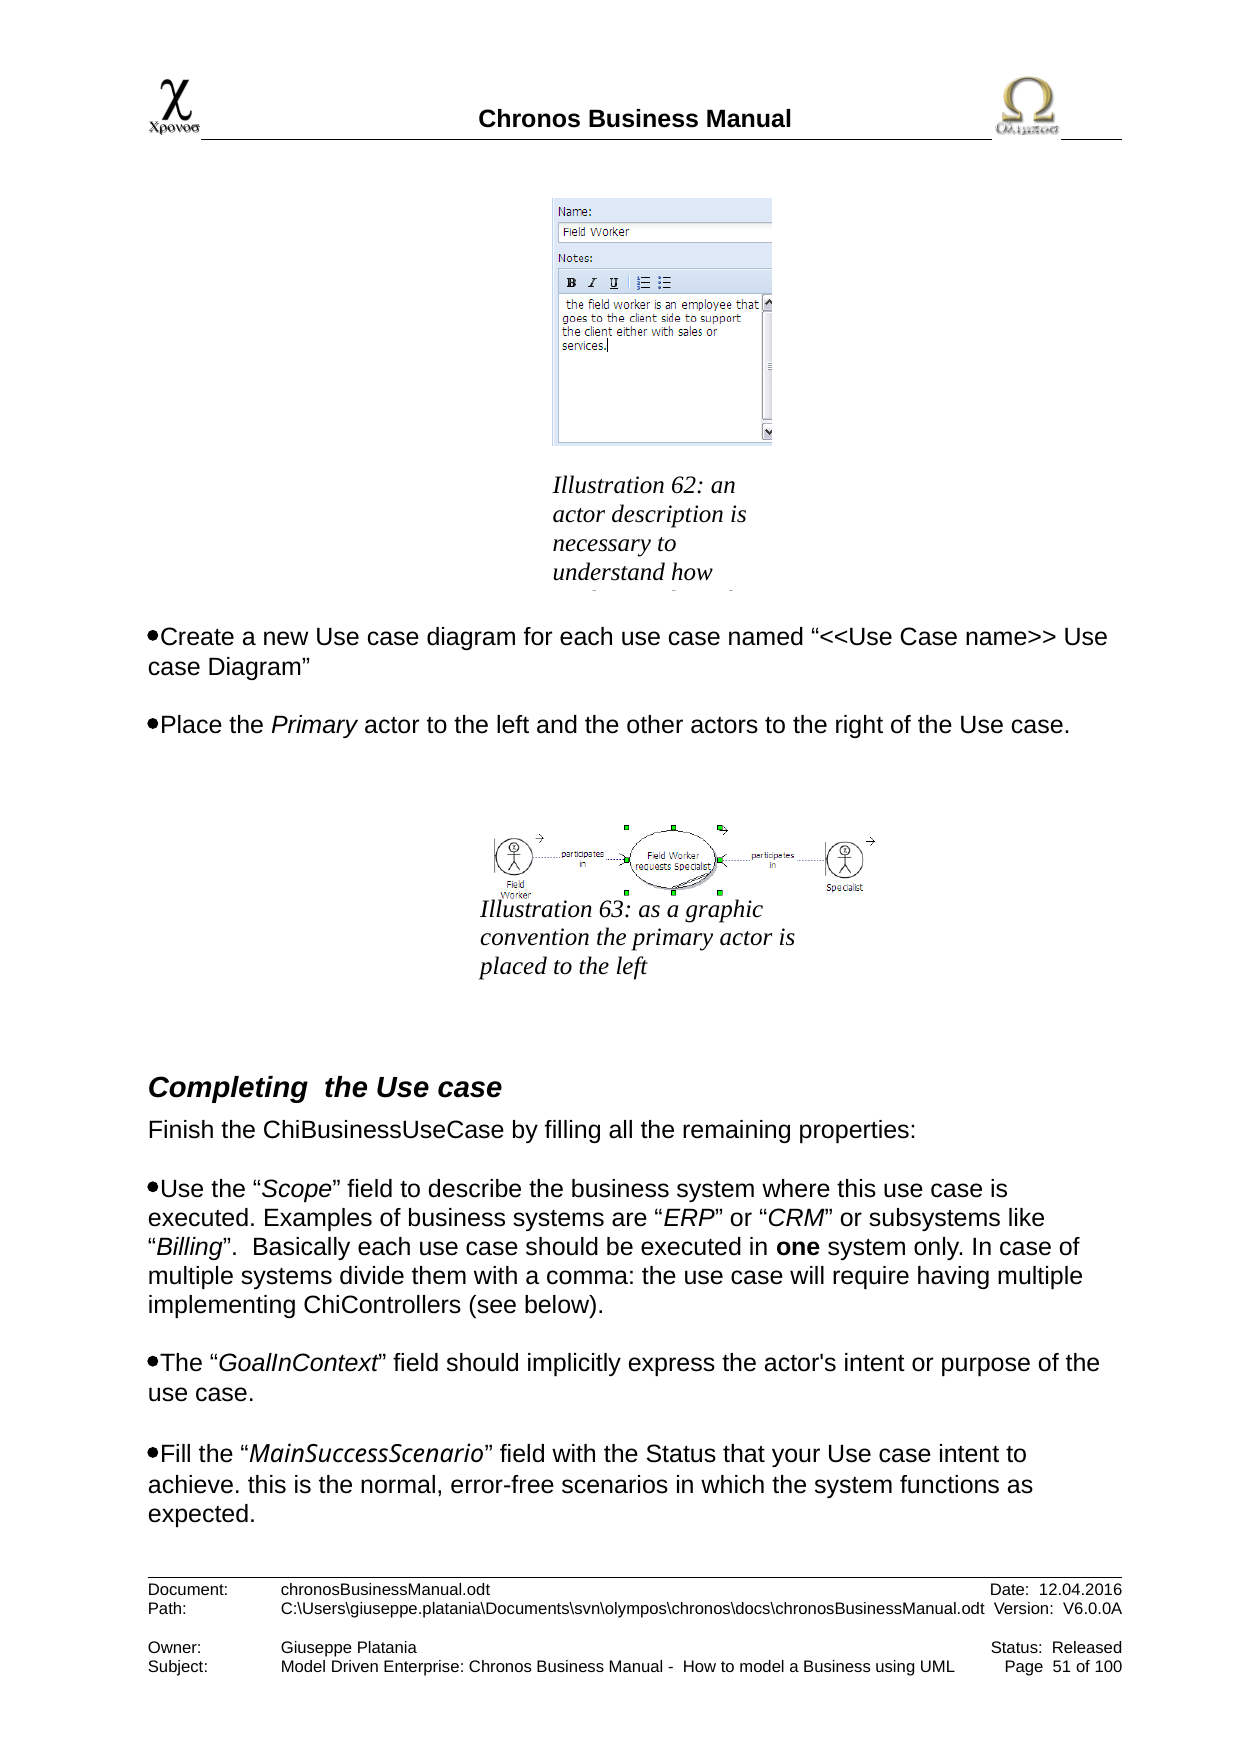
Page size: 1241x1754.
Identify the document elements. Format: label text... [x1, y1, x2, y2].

subtitle Completing the Use case [148, 1070, 1122, 1104]
list Create a new Use case diagram for each use case named “<<Use Case name>> Use case Diagram” [148, 622, 1122, 681]
picture [552, 198, 772, 446]
list Fill the “MainSuccessScenario” field with the Status that your Use case intent to achieve. this is the normal, error-free scenarios in which the system functions as expected. [148, 1436, 1122, 1527]
list The “GoalInContext” field should implicitly express the actor's intent or purpose of the use case. [148, 1348, 1122, 1406]
text Illustration 63: as a graphic convention the primary actor is placed to the left [480, 791, 865, 814]
picture [480, 814, 894, 917]
text Illustration 62: an actor description is necessary to understand how implement this role [552, 471, 755, 591]
list Use the “Scope” field to describe the business system where this use case is executed. Examples of business systems are “ERP” or “CRM” or subsystems like “Billing”. Basically each use case should be executed in one system only. In case of multiple systems divide them with a comma: the use case will require having multiple implementing ChiControllers (see below). [148, 1174, 1122, 1318]
list Place the Primary actor to the left and the other actors to the right of the Use case. [148, 710, 1122, 740]
picture [147, 75, 201, 135]
text Finish the ChiBusinessUseCase by filling all the remaining properties: [148, 1115, 1122, 1144]
text Illustration 63: as a graphic convention the primary actor is placed to the left [480, 917, 865, 980]
picture [992, 75, 1061, 135]
picture [570, 906, 577, 916]
